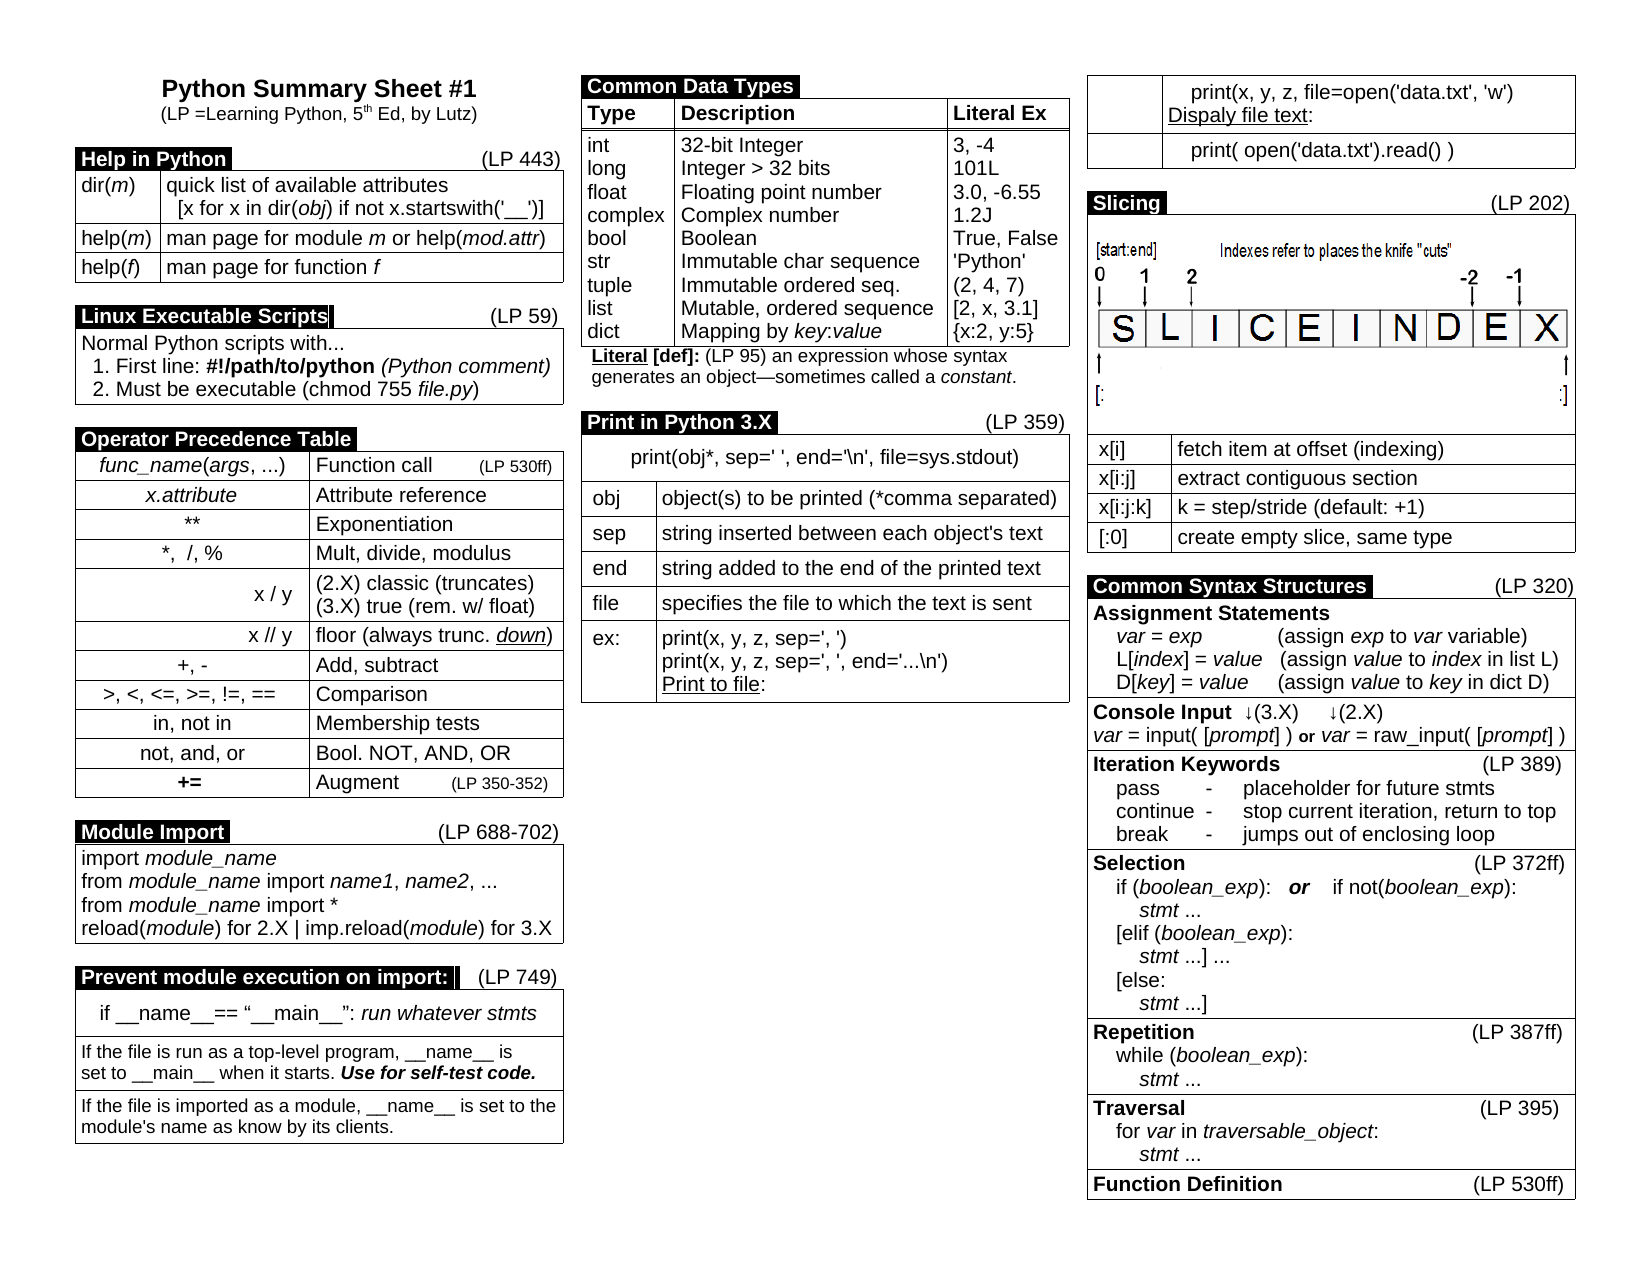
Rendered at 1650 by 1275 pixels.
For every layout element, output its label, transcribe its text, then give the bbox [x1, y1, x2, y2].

table_header import module_name from module_name import name1, name2, ... from module_name import * reload(module) for 2.X | imp.reload(module) for 3.X [76, 845, 563, 943]
table_cell Comparison [310, 681, 563, 709]
table_cell += [76, 769, 309, 797]
text Linux Executable Scripts (LP 59) [75, 305, 563, 328]
table_cell create empty slice, same type [1172, 523, 1575, 552]
table_cell x[i:j] [1088, 465, 1171, 493]
text Python Summary Sheet #1 [75, 75, 563, 103]
table_cell end [582, 552, 656, 586]
table_cell (2.X) classic (truncates) (3.X) true (rem. w/ float) [310, 569, 563, 621]
table_cell Selection (LP 372ff) if (boolean_exp): or if not(boolean_exp): stmt ... [elif (boolean_exp): stmt ...] ... [else: stmt ...] [1088, 850, 1575, 1018]
table_header Assignment Statements var = exp (assign exp to var variable) L[index] = value (assign value to index in list L) D[key] = value (assign value to key in dict D) [1088, 599, 1575, 697]
table_cell man page for module m or help(mod.attr) [161, 224, 563, 252]
text Operator Precedence Table [75, 427, 563, 451]
table_cell object(s) to be printed (*comma separated) [657, 482, 1069, 516]
table_cell 3, -4 101L 3.0, -6.55 1.2J True, False 'Python' (2, 4, 7) [2, x, 3.1] {x:2, y:5} [948, 131, 1069, 346]
table_header if __name__== “__main__”: run whatever stmts [76, 990, 563, 1036]
table_cell ex: [582, 621, 656, 702]
table_cell specifies the file to which the text is sent [657, 587, 1069, 620]
table_cell string added to the end of the printed text [657, 552, 1069, 586]
text generates an object—sometimes called a constant. [581, 367, 1069, 388]
table_cell Augment (LP 350-352) [310, 769, 563, 797]
table_cell in, not in [76, 710, 309, 738]
table_header Function call (LP 530ff) [310, 452, 563, 480]
text Module Import (LP 688-702) [75, 820, 563, 843]
table_cell x / y [76, 569, 309, 621]
table_cell Traversal (LP 395) for var in traversable_object: stmt ... [1088, 1095, 1575, 1169]
table_cell string inserted between each object's text [657, 517, 1069, 551]
table_header print(obj*, sep=' ', end='\n', file=sys.stdout) [582, 435, 1069, 481]
table_cell x // y [76, 622, 309, 650]
table_cell floor (always trunc. down) [310, 622, 563, 650]
text Slicing (LP 202) [1087, 191, 1575, 214]
text Literal [def]: (LP 95) an expression whose syntax [581, 347, 1069, 367]
text Common Syntax Structures (LP 320) [1087, 575, 1575, 598]
table_header x[i] [1088, 435, 1171, 463]
table_cell print(x, y, z, sep=', ') print(x, y, z, sep=', ', end='...\n') Print to file: [657, 621, 1069, 702]
text Prevent module execution on import: (LP 749) [75, 966, 563, 989]
text Help in Python (LP 443) [75, 147, 563, 170]
table_cell man page for function f [161, 253, 563, 282]
table_cell Membership tests [310, 710, 563, 738]
table_header [1088, 215, 1575, 434]
table_cell >, <, <=, >=, !=, == [76, 681, 309, 709]
table_cell sep [582, 517, 656, 551]
table_cell *, /, % [76, 540, 309, 568]
table_cell extract contiguous section [1172, 465, 1575, 493]
picture [1089, 237, 1573, 411]
table_cell help(f) [76, 253, 160, 282]
table_cell If the file is run as a top-level program, __name__ is set to __main__ when it starts. Use for self-test code. [76, 1037, 563, 1089]
table_cell Add, subtract [310, 651, 563, 679]
table_cell [1088, 76, 1162, 133]
table_cell Exponentiation [310, 510, 563, 539]
table_header Type [582, 99, 674, 128]
table_cell file [582, 587, 656, 620]
table_cell x.attribute [76, 481, 309, 509]
table_cell Bool. NOT, AND, OR [310, 739, 563, 768]
table_header Normal Python scripts with... 1. First line: #!/path/to/python (Python comment) 2. Must be executable (chmod 755 file.py) [76, 329, 563, 404]
table_cell ** [76, 510, 309, 539]
table_cell help(m) [76, 224, 160, 252]
table_cell Repetition (LP 387ff) while (boolean_exp): stmt ... [1088, 1019, 1575, 1093]
table_header fetch item at offset (indexing) [1172, 435, 1575, 463]
table_header quick list of available attributes [x for x in dir(obj) if not x.startswith('__')] [161, 171, 563, 223]
table_cell [:0] [1088, 523, 1171, 552]
text (LP =Learning Python, 5th Ed, by Lutz) [75, 103, 563, 124]
table_cell obj [582, 482, 656, 516]
table_cell x[i:j:k] [1088, 494, 1171, 522]
table_cell Function Definition (LP 530ff) [1088, 1170, 1575, 1199]
text Common Data Types [581, 75, 1069, 98]
table_cell Attribute reference [310, 481, 563, 509]
table_cell Iteration Keywords (LP 389) pass - placeholder for future stmts continue - stop current iteration, return to top break - jumps out of enclosing loop [1088, 751, 1575, 849]
table_cell print(x, y, z, file=open('data.txt', 'w') Dispaly file text: [1163, 76, 1575, 133]
table_header func_name(args, ...) [76, 452, 309, 480]
table_cell +, - [76, 651, 309, 679]
table_cell not, and, or [76, 739, 309, 768]
text Print in Python 3.X (LP 359) [581, 411, 1069, 434]
table_cell print( open('data.txt').read() ) [1163, 134, 1575, 168]
table_cell Mult, divide, modulus [310, 540, 563, 568]
table_cell Console Input ↓(3.X) ↓(2.X) var = input( [prompt] ) or var = raw_input( [prompt] ) [1088, 698, 1575, 750]
table_cell 32-bit Integer Integer > 32 bits Floating point number Complex number Boolean Immutable char sequence Immutable ordered seq. Mutable, ordered sequence Mapping by key:value [675, 131, 947, 346]
table_cell [1088, 134, 1162, 168]
table_cell If the file is imported as a module, __name__ is set to the module's name as know by its clients. [76, 1091, 563, 1143]
table_header dir(m) [76, 171, 160, 223]
table_header Description [675, 99, 947, 128]
table_header Literal Ex [948, 99, 1069, 128]
table_cell int long float complex bool str tuple list dict [582, 131, 674, 346]
table_cell k = step/stride (default: +1) [1172, 494, 1575, 522]
